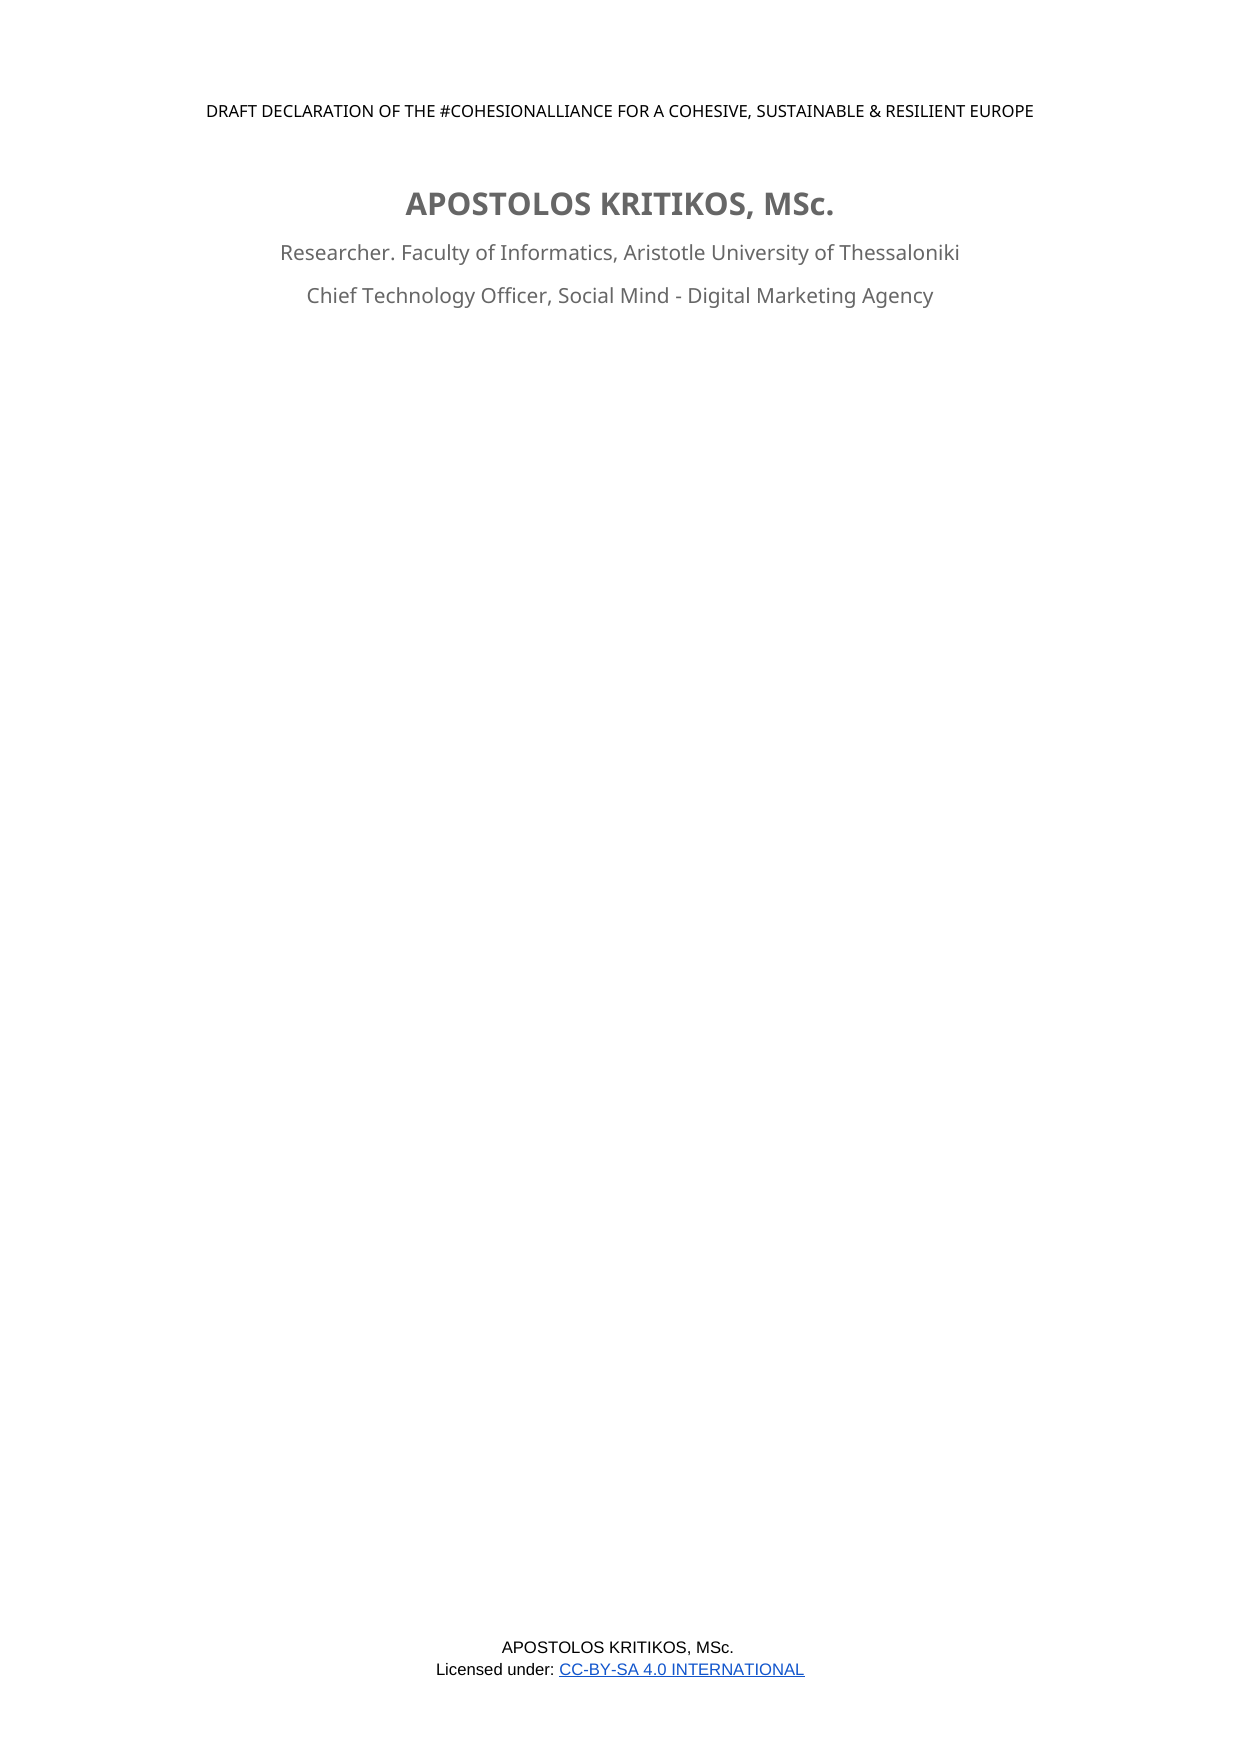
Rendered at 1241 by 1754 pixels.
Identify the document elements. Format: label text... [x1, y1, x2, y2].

subtitle APOSTOLOS KRITIKOS, MSc. Researcher. Faculty of Informatics, Aristotle University of Thessaloniki Chief Technology Officer, Social Mind - Digital Marketing Agency [150, 182, 1090, 309]
